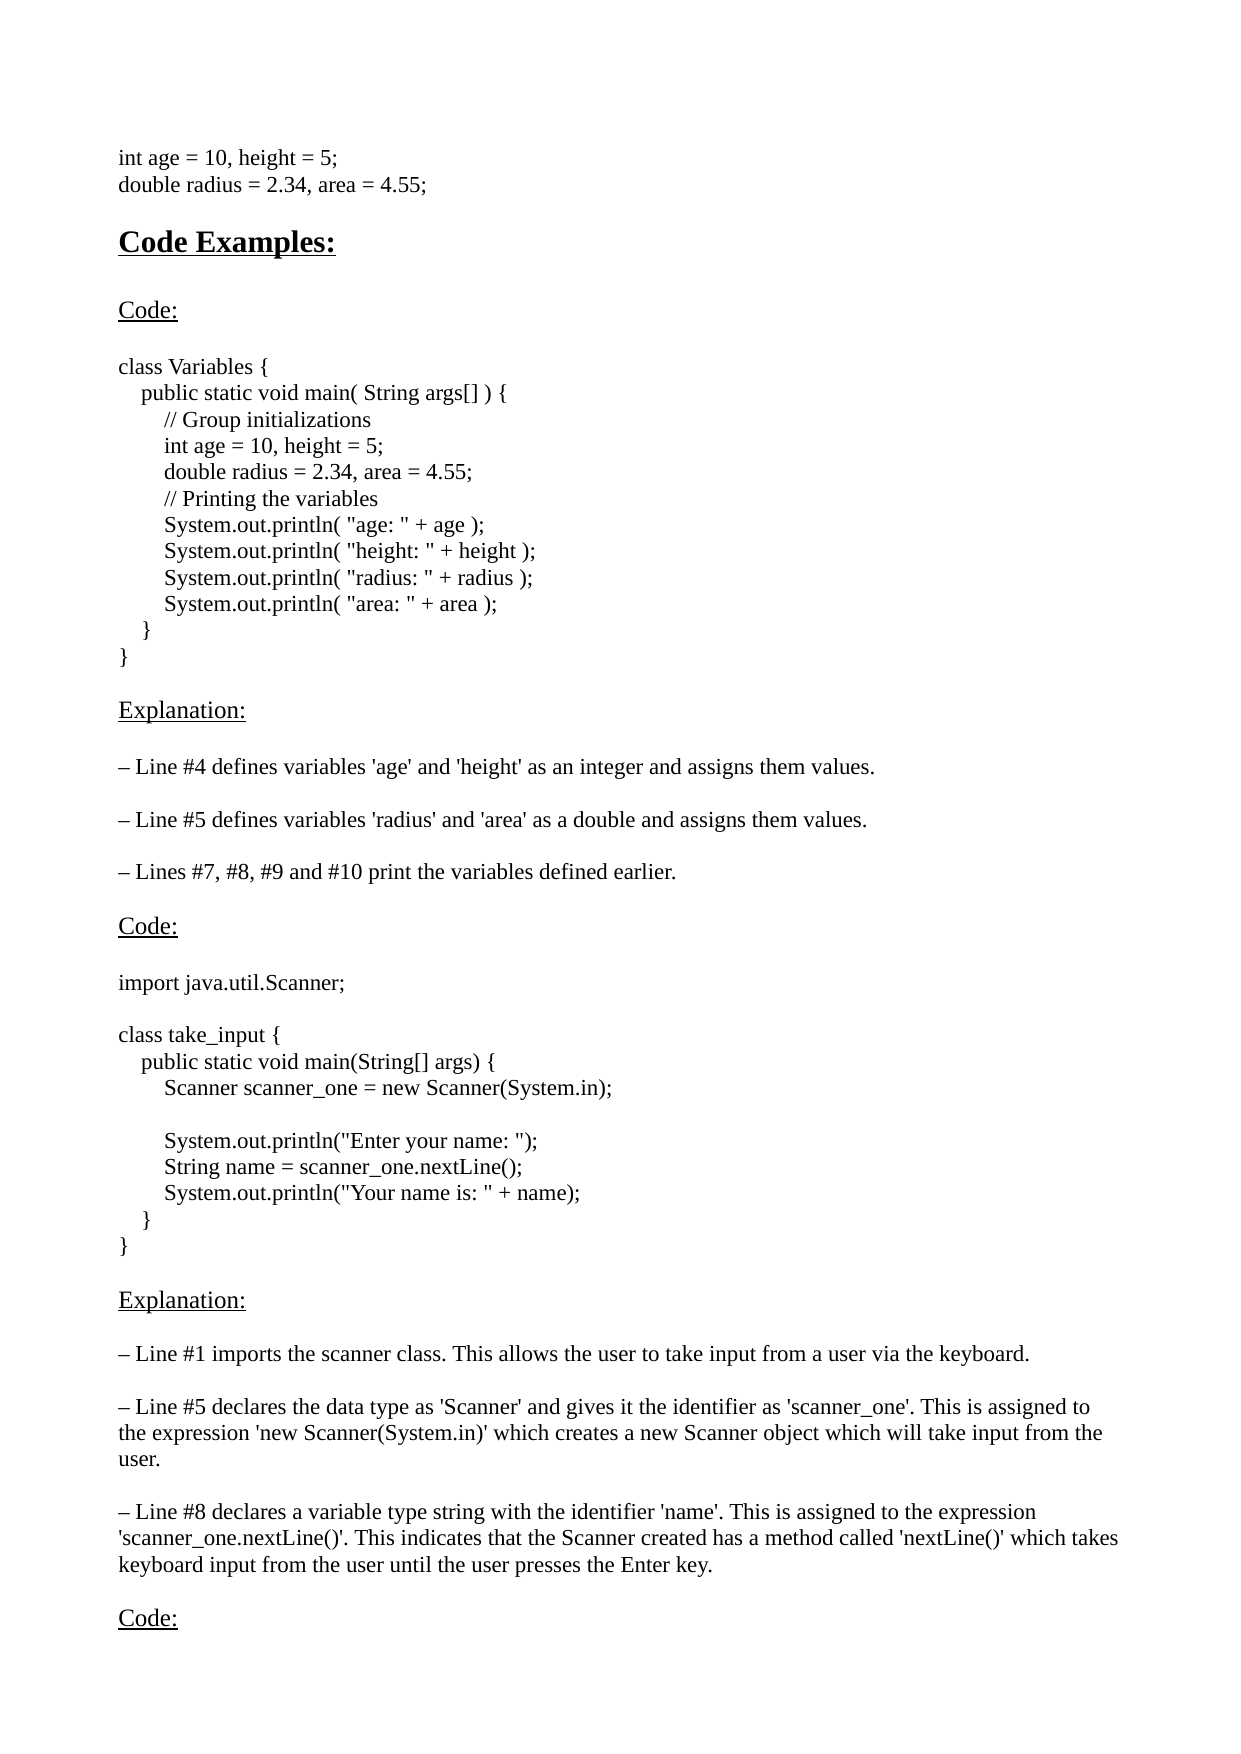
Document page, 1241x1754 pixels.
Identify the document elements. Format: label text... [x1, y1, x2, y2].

text double radius = 2.34, area = 4.55; [118, 458, 1122, 485]
text Explanation: [118, 696, 1122, 724]
text } [118, 1232, 1122, 1258]
text – Line #1 imports the scanner class. This allows the user to take input from a user via the keyboard. [118, 1340, 1122, 1366]
text – Line #4 defines variables 'age' and 'height' as an integer and assigns them values. [118, 753, 1122, 779]
text Code: [118, 911, 1122, 940]
text public static void main(String[] args) { [118, 1048, 1122, 1074]
text } [118, 643, 1122, 669]
text class Variables { [118, 353, 1122, 379]
text String name = scanner_one.nextLine(); [118, 1153, 1122, 1179]
text } [118, 616, 1122, 643]
text System.out.println( "age: " + age ); [118, 511, 1122, 537]
text System.out.println( "area: " + area ); [118, 590, 1122, 616]
text Code Examples: [118, 223, 1122, 259]
text import java.util.Scanner; [118, 969, 1122, 995]
text // Group initializations [118, 406, 1122, 432]
text class take_input { [118, 1021, 1122, 1048]
text } [118, 1206, 1122, 1232]
text System.out.println( "height: " + height ); [118, 537, 1122, 564]
text int age = 10, height = 5; [118, 432, 1122, 458]
text public static void main( String args[] ) { [118, 379, 1122, 406]
text – Line #5 declares the data type as 'Scanner' and gives it the identifier as 'scanner_one'. This is assigned to the expression 'new Scanner(System.in)' which creates a new Scanner object which will take input from the user. [118, 1393, 1122, 1472]
text // Printing the variables [118, 485, 1122, 511]
text System.out.println( "radius: " + radius ); [118, 564, 1122, 590]
text – Line #8 declares a variable type string with the identifier 'name'. This is assigned to the expression 'scanner_one.nextLine()'. This indicates that the Scanner created has a method called 'nextLine()' which takes keyboard input from the user until the user presses the Enter key. [118, 1498, 1122, 1577]
text Scanner scanner_one = new Scanner(System.in); [118, 1074, 1122, 1100]
text – Line #5 defines variables 'radius' and 'area' as a double and assigns them values. [118, 806, 1122, 832]
text Explanation: [118, 1285, 1122, 1314]
text System.out.println("Enter your name: "); [118, 1127, 1122, 1153]
text int age = 10, height = 5; [118, 144, 1122, 171]
text double radius = 2.34, area = 4.55; [118, 171, 1122, 197]
text Code: [118, 1603, 1122, 1632]
text – Lines #7, #8, #9 and #10 print the variables defined earlier. [118, 858, 1122, 885]
text System.out.println("Your name is: " + name); [118, 1179, 1122, 1206]
text Code: [118, 295, 1122, 324]
